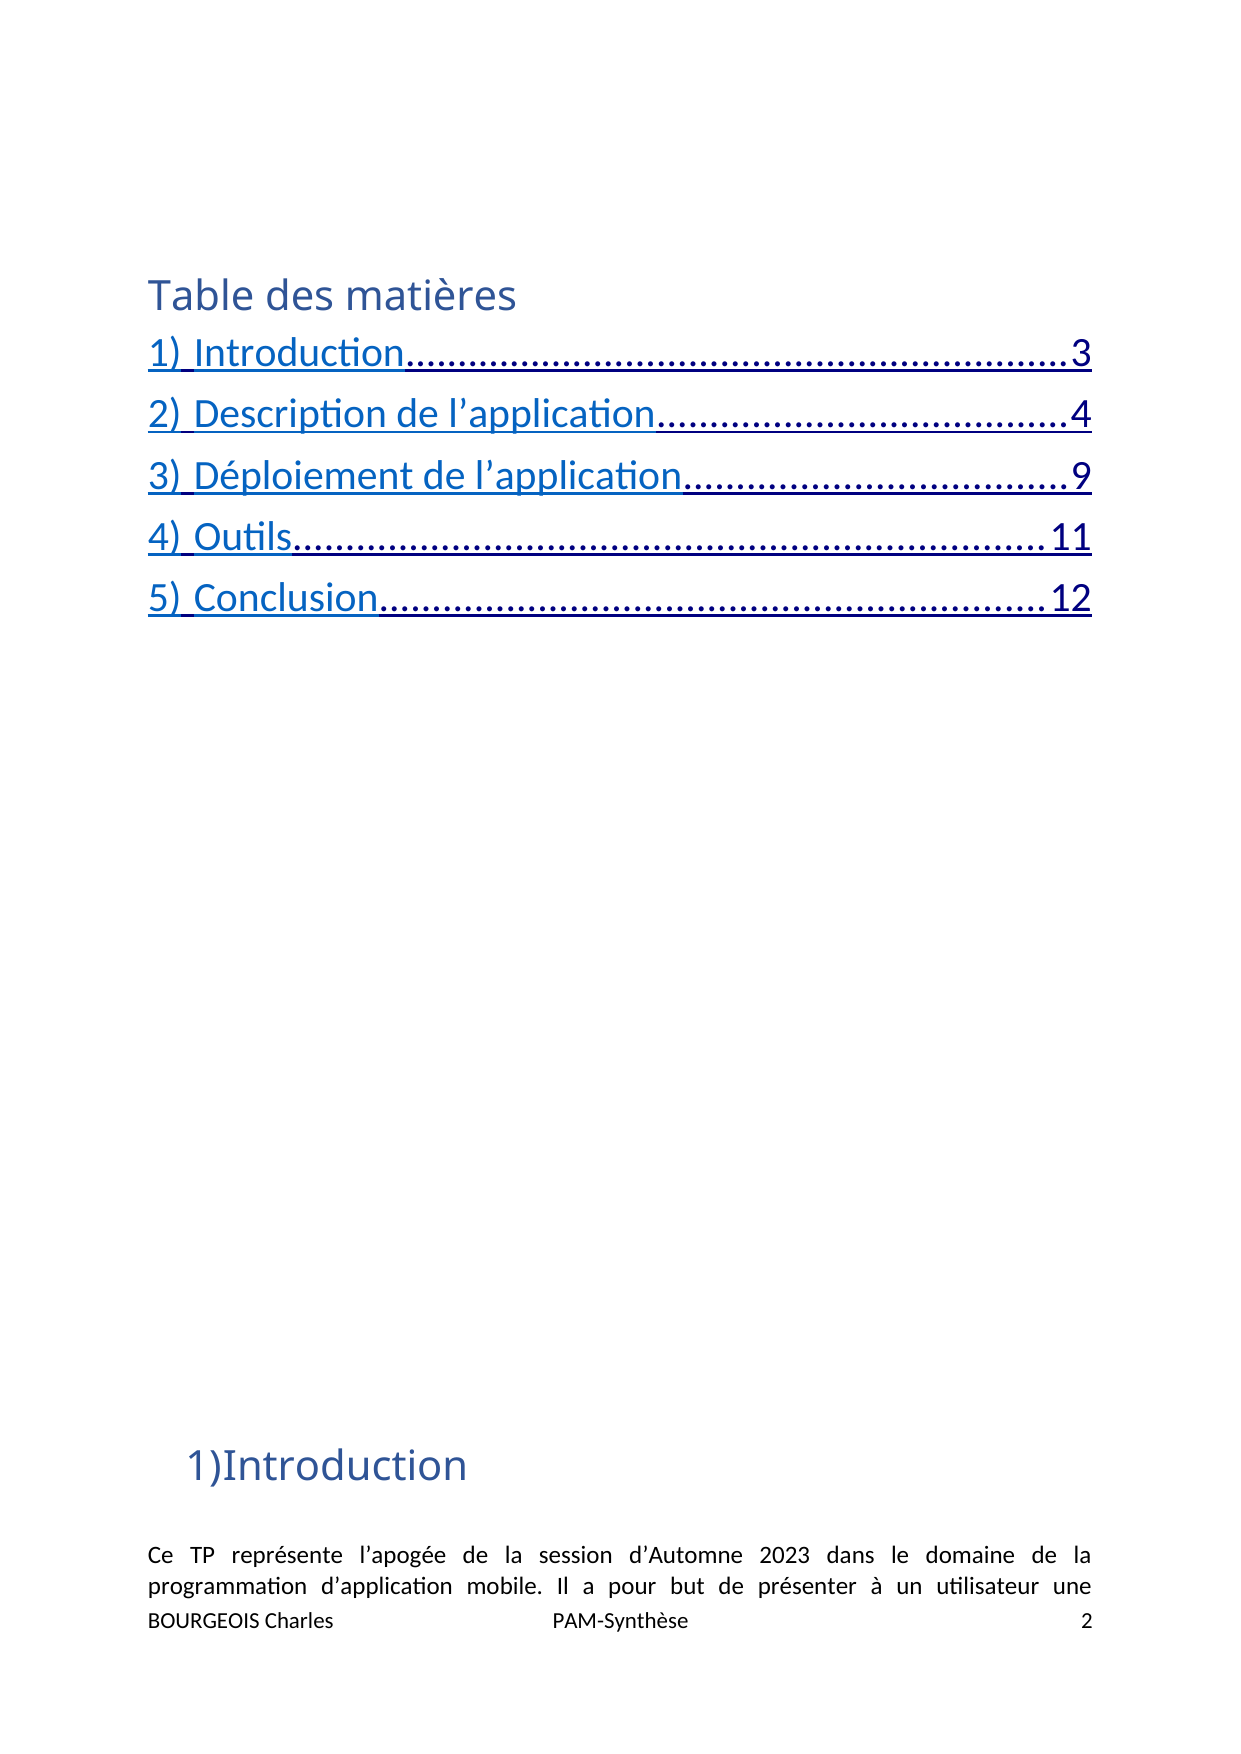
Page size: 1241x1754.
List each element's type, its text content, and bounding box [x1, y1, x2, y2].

text [148, 372, 1092, 377]
text [148, 433, 1092, 438]
text 1) Introduction 3 [148, 326, 1092, 369]
text 2) Description de l’application 4 [148, 387, 1092, 431]
text [148, 556, 1092, 561]
text [148, 617, 1092, 622]
text Table des matières [148, 265, 1092, 322]
text [148, 495, 1092, 499]
text 3) Déploiement de l’application 9 [148, 449, 1092, 492]
text 5) Conclusion 12 [148, 571, 1092, 614]
text Ce TP représente l’apogée de la session d’Automne 2023 dans le domaine de la programmation d’application mobile. Il a pour but de présenter à un utilisateur une [148, 1539, 1092, 1600]
text 4) Outils 11 [148, 510, 1092, 553]
list Introduction [185, 1435, 1092, 1492]
